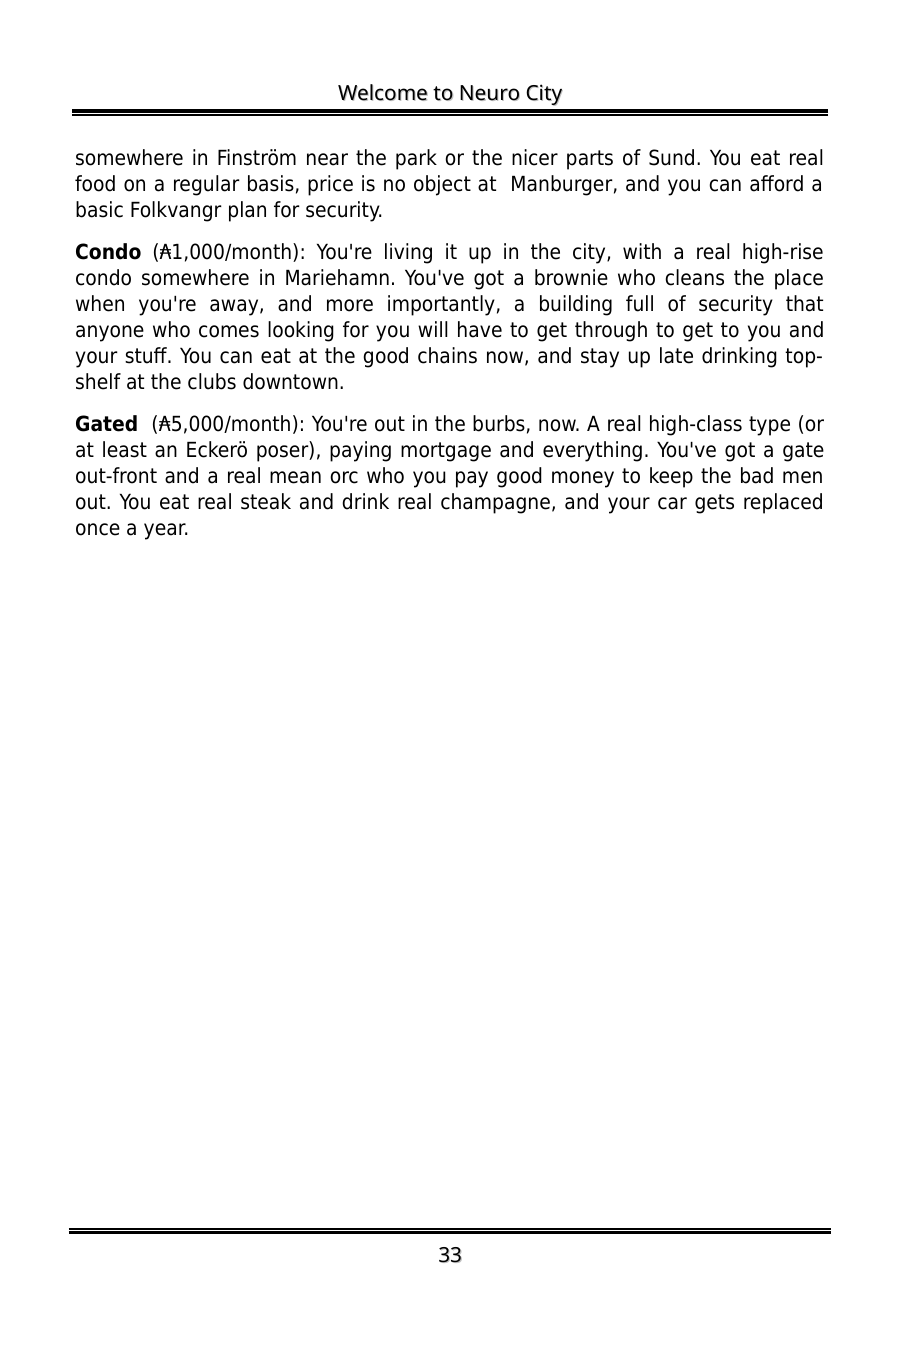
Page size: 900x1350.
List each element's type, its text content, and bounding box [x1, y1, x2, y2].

text somewhere in Finström near the park or the nicer parts of Sund. You eat real food on a regular basis, price is no object at Manburger, and you can afford a basic Folkvangr plan for security. [75, 146, 825, 222]
text Condo (₳1,000/month): You're living it up in the city, with a real high-rise condo somewhere in Mariehamn. You've got a brownie who cleans the place when you're away, and more importantly, a building full of security that anyone who comes looking for you will have to get through to get to you and your stuff. You can eat at the good chains now, and stay up late drinking top-shelf at the clubs downtown. [75, 240, 825, 394]
text Gated (₳5,000/month): You're out in the burbs, now. A real high-class type (or at least an Eckerö poser), paying mortgage and everything. You've got a gate out-front and a real mean orc who you pay good money to keep the bad men out. You eat real steak and drink real champagne, and your car gets replaced once a year. [75, 412, 825, 541]
